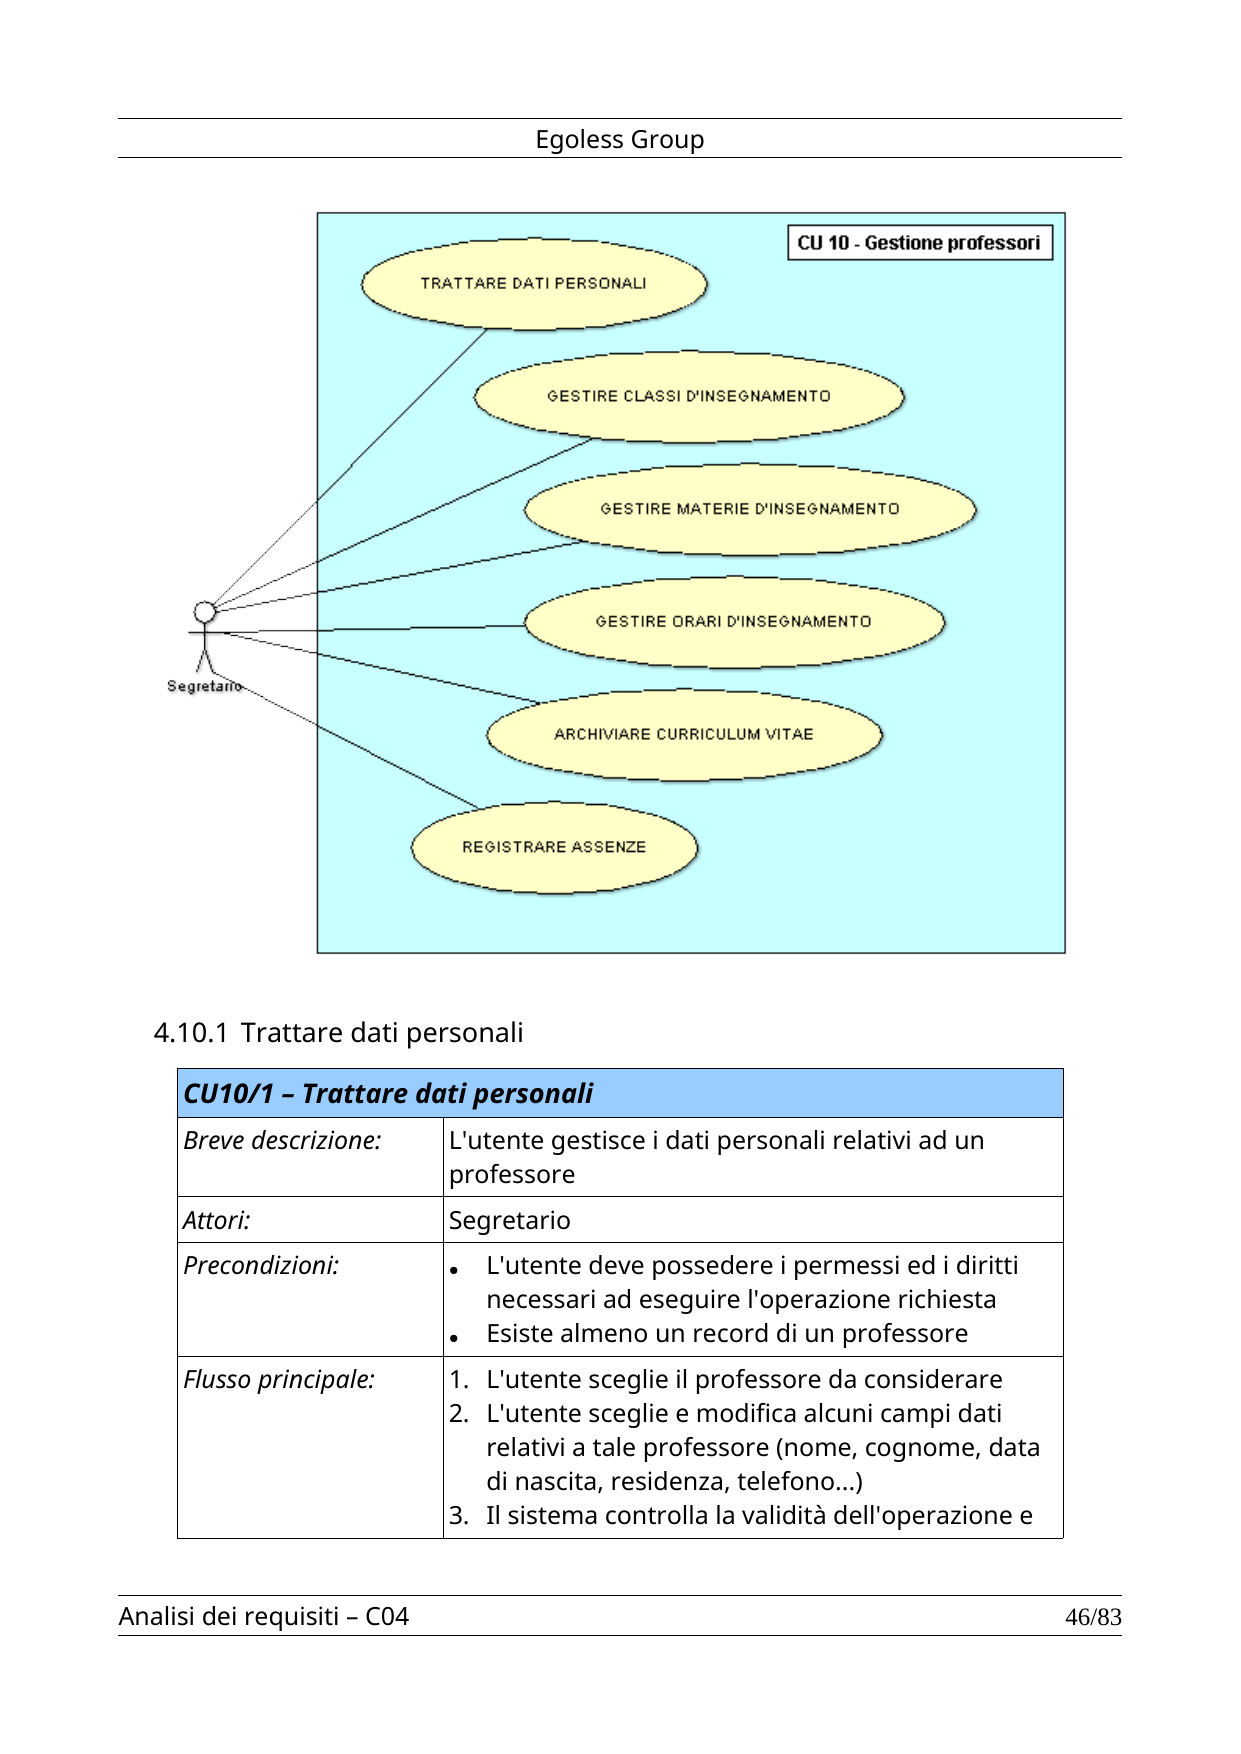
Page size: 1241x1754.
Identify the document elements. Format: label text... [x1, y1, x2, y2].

table_cell L'utente deve possedere i permessi ed i diritti necessari ad eseguire l'operazione richiesta Esiste almeno un record di un professore [444, 1243, 1063, 1356]
table_cell Precondizioni: [178, 1243, 443, 1356]
table_cell L'utente sceglie il professore da considerare L'utente sceglie e modifica alcuni campi dati relativi a tale professore (nome, cognome, data di nascita, residenza, telefono...) Il sistema controlla la validità dell'operazione e [444, 1357, 1063, 1538]
table_header CU10/1 – Trattare dati personali [178, 1069, 1063, 1117]
picture [154, 206, 1070, 959]
table_cell Flusso principale: [178, 1357, 443, 1538]
table_cell Attori: [178, 1197, 443, 1242]
table_cell L'utente gestisce i dati personali relativi ad un professore [444, 1118, 1063, 1196]
subtitle Trattare dati personali [153, 1014, 1122, 1051]
table_cell Segretario [444, 1197, 1063, 1242]
table_cell Breve descrizione: [178, 1118, 443, 1196]
